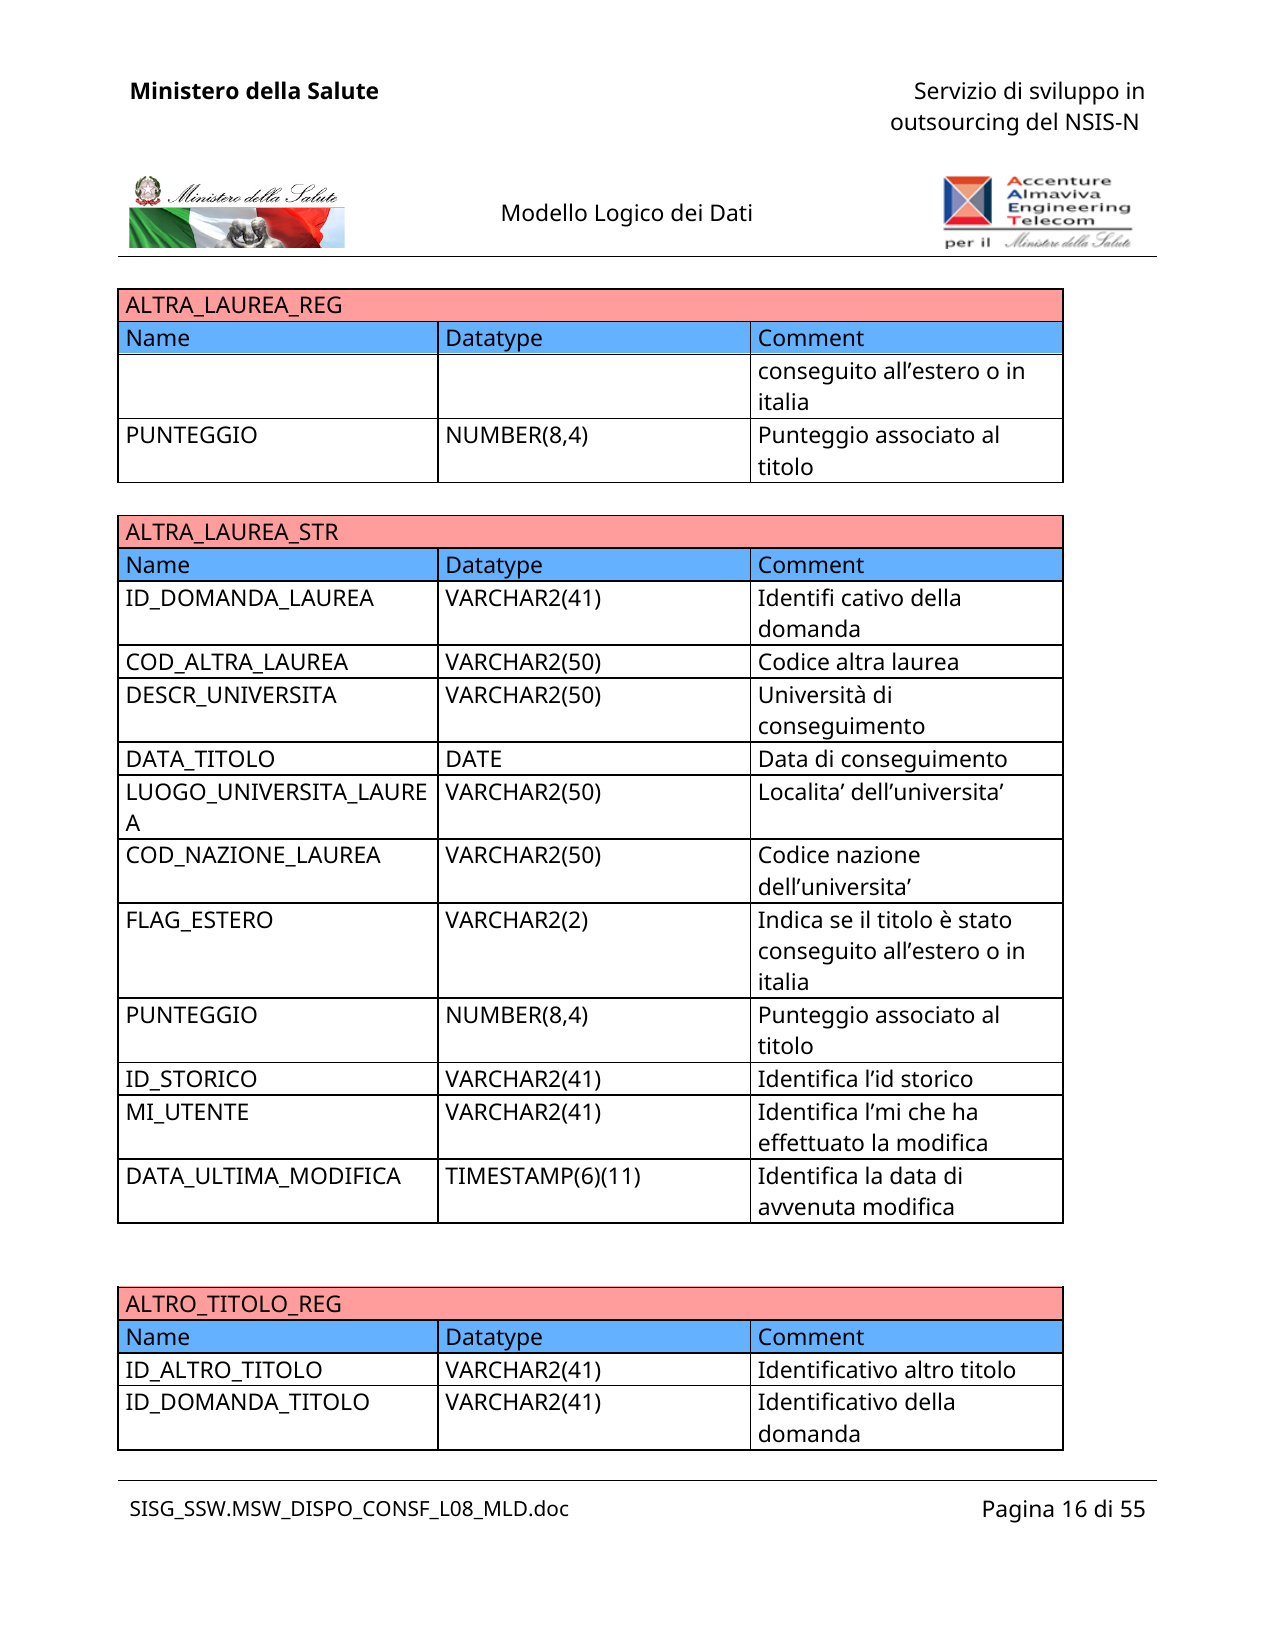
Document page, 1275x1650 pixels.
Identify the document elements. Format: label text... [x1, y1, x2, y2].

table_cell NUMBER(8,4) [439, 999, 750, 1061]
table_cell [119, 355, 437, 418]
table_cell COD_NAZIONE_LAUREA [119, 840, 437, 902]
table_cell Localita’ dell’universita’ [751, 776, 1062, 838]
table_cell Identifica l’id storico [751, 1063, 1062, 1094]
table_cell Punteggio associato al titolo [751, 999, 1062, 1061]
table_cell Codice altra laurea [751, 646, 1062, 677]
table_header ALTRA_LAUREA_STR [119, 516, 1062, 547]
table_cell [439, 355, 750, 418]
table_cell conseguito all’estero o in italia [751, 355, 1062, 418]
table_cell DATA_TITOLO [119, 743, 437, 774]
table_cell DATE [439, 743, 750, 774]
table_cell PUNTEGGIO [119, 999, 437, 1061]
table_cell Punteggio associato al titolo [751, 419, 1062, 482]
table_cell Codice nazione dell’universita’ [751, 840, 1062, 902]
table_cell VARCHAR2(41) [439, 1096, 750, 1158]
table_cell VARCHAR2(50) [439, 776, 750, 838]
table_cell Comment [751, 322, 1062, 353]
table_cell FLAG_ESTERO [119, 904, 437, 997]
table_cell MI_UTENTE [119, 1096, 437, 1158]
table_cell Identifica la data di avvenuta modifica [751, 1160, 1062, 1222]
table_cell VARCHAR2(41) [439, 1354, 750, 1385]
table_cell Identificativo altro titolo [751, 1354, 1062, 1385]
table_cell Identifica l’mi che ha effettuato la modifica [751, 1096, 1062, 1158]
table_cell VARCHAR2(50) [439, 840, 750, 902]
table_cell LUOGO_UNIVERSITA_LAUREA [119, 776, 437, 838]
table_cell DATA_ULTIMA_MODIFICA [119, 1160, 437, 1222]
table_cell Identificativo della domanda [751, 1386, 1062, 1449]
table_header ALTRA_LAUREA_REG [119, 290, 1062, 321]
table_cell Name [119, 322, 437, 353]
table_cell Comment [751, 549, 1062, 580]
table_cell VARCHAR2(50) [439, 679, 750, 741]
table_cell COD_ALTRA_LAUREA [119, 646, 437, 677]
table_cell ID_STORICO [119, 1063, 437, 1094]
table_cell ID_DOMANDA_TITOLO [119, 1386, 437, 1449]
table_cell Università di conseguimento [751, 679, 1062, 741]
table_cell VARCHAR2(41) [439, 1386, 750, 1449]
table_cell Data di conseguimento [751, 743, 1062, 774]
table_cell TIMESTAMP(6)(11) [439, 1160, 750, 1222]
table_cell VARCHAR2(41) [439, 1063, 750, 1094]
table_cell ID_ALTRO_TITOLO [119, 1354, 437, 1385]
table_cell Datatype [439, 322, 750, 353]
table_cell Identifi cativo della domanda [751, 582, 1062, 644]
table_cell Name [119, 549, 437, 580]
table_cell Comment [751, 1321, 1062, 1352]
table_cell Name [119, 1321, 437, 1352]
table_cell VARCHAR2(41) [439, 582, 750, 644]
table_header ALTRO_TITOLO_REG [119, 1288, 1062, 1319]
table_cell DESCR_UNIVERSITA [119, 679, 437, 741]
table_cell PUNTEGGIO [119, 419, 437, 482]
table_cell ID_DOMANDA_LAUREA [119, 582, 437, 644]
table_cell Indica se il titolo è stato conseguito all’estero o in italia [751, 904, 1062, 997]
table_cell VARCHAR2(2) [439, 904, 750, 997]
table_cell VARCHAR2(50) [439, 646, 750, 677]
table_cell Datatype [439, 1321, 750, 1352]
table_cell NUMBER(8,4) [439, 419, 750, 482]
table_cell Datatype [439, 549, 750, 580]
